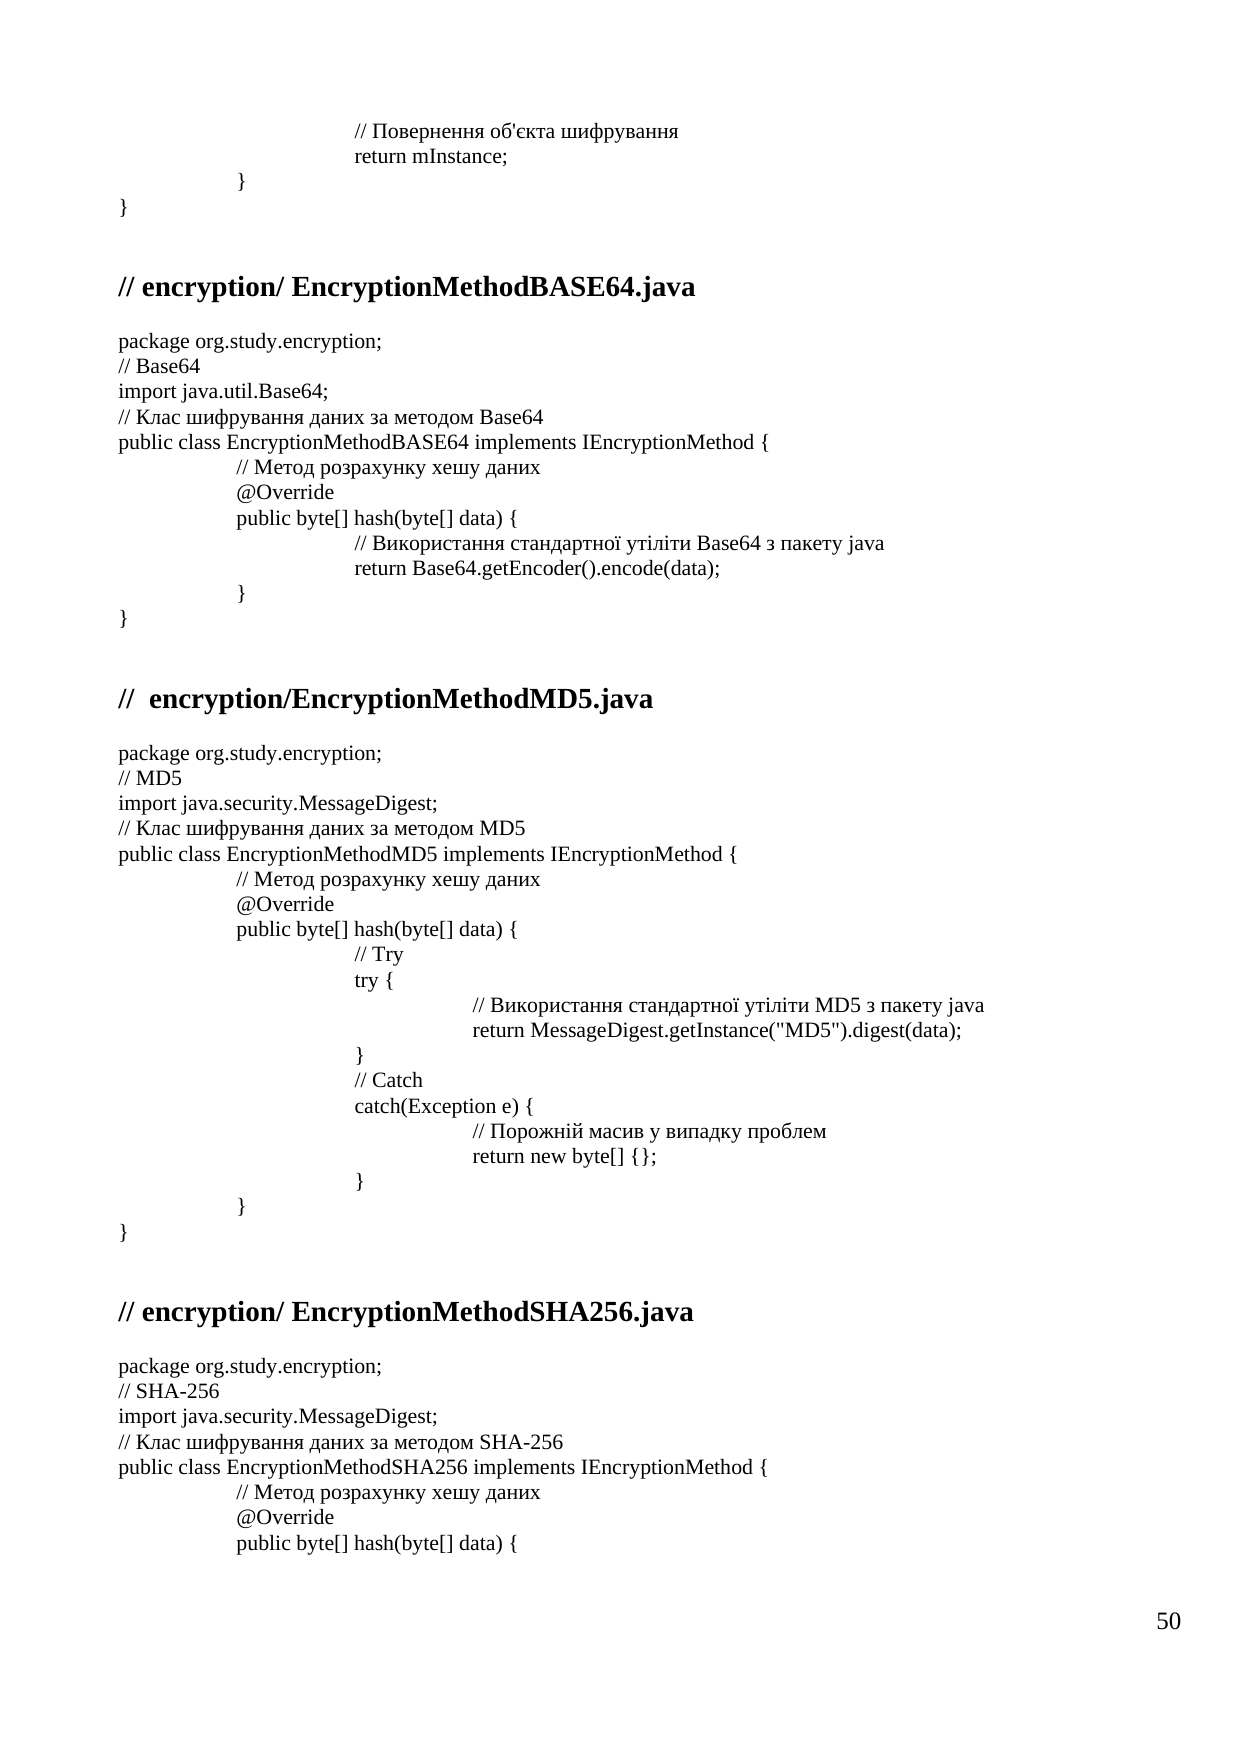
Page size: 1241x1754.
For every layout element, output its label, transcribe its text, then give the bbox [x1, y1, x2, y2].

text // Використання стандартної утіліти Base64 з пакету java [118, 530, 1181, 555]
text } [118, 1042, 1181, 1067]
text } [118, 1219, 1181, 1244]
text } [118, 1168, 1181, 1193]
text @Override [118, 479, 1181, 504]
text // Base64 [118, 353, 1181, 378]
text import java.security.MessageDigest; [118, 1403, 1181, 1429]
text // Повернення об'єкта шифрування [118, 118, 1181, 143]
text // Метод розрахунку хешу даних [118, 1479, 1181, 1504]
text import java.security.MessageDigest; [118, 790, 1181, 815]
text // Try [118, 941, 1181, 967]
text public byte[] hash(byte[] data) { [118, 1529, 1181, 1555]
text // Метод розрахунку хешу даних [118, 454, 1181, 479]
text return MessageDigest.getInstance("MD5").digest(data); [118, 1017, 1181, 1042]
text try { [118, 967, 1181, 992]
text } [118, 168, 1181, 194]
text // Клас шифрування даних за методом SHA-256 [118, 1429, 1181, 1454]
text // Catch [118, 1067, 1181, 1093]
text // encryption/ EncryptionMethodBASE64.java [118, 269, 1181, 303]
text public class EncryptionMethodSHA256 implements IEncryptionMethod { [118, 1454, 1181, 1479]
text package org.study.encryption; [118, 1353, 1181, 1378]
text return mInstance; [118, 143, 1181, 168]
text } [118, 1193, 1181, 1219]
text public class EncryptionMethodMD5 implements IEncryptionMethod { [118, 841, 1181, 866]
text } [118, 194, 1181, 219]
text // SHA-256 [118, 1378, 1181, 1403]
text } [118, 580, 1181, 605]
text import java.util.Base64; [118, 378, 1181, 404]
text package org.study.encryption; [118, 328, 1181, 353]
text return new byte[] {}; [118, 1143, 1181, 1168]
text // Порожній масив у випадку проблем [118, 1118, 1181, 1143]
text // MD5 [118, 765, 1181, 790]
text @Override [118, 1504, 1181, 1529]
text } [118, 605, 1181, 631]
text // encryption/EncryptionMethodMD5.java [118, 681, 1181, 714]
text @Override [118, 891, 1181, 916]
text // Метод розрахунку хешу даних [118, 866, 1181, 891]
text // Використання стандартної утіліти MD5 з пакету java [118, 992, 1181, 1017]
text public byte[] hash(byte[] data) { [118, 916, 1181, 941]
text package org.study.encryption; [118, 740, 1181, 765]
text public class EncryptionMethodBASE64 implements IEncryptionMethod { [118, 429, 1181, 454]
text // Клас шифрування даних за методом MD5 [118, 815, 1181, 841]
text catch(Exception e) { [118, 1093, 1181, 1118]
text // Клас шифрування даних за методом Base64 [118, 404, 1181, 429]
text return Base64.getEncoder().encode(data); [118, 555, 1181, 580]
text public byte[] hash(byte[] data) { [118, 504, 1181, 530]
text // encryption/ EncryptionMethodSHA256.java [118, 1294, 1181, 1328]
